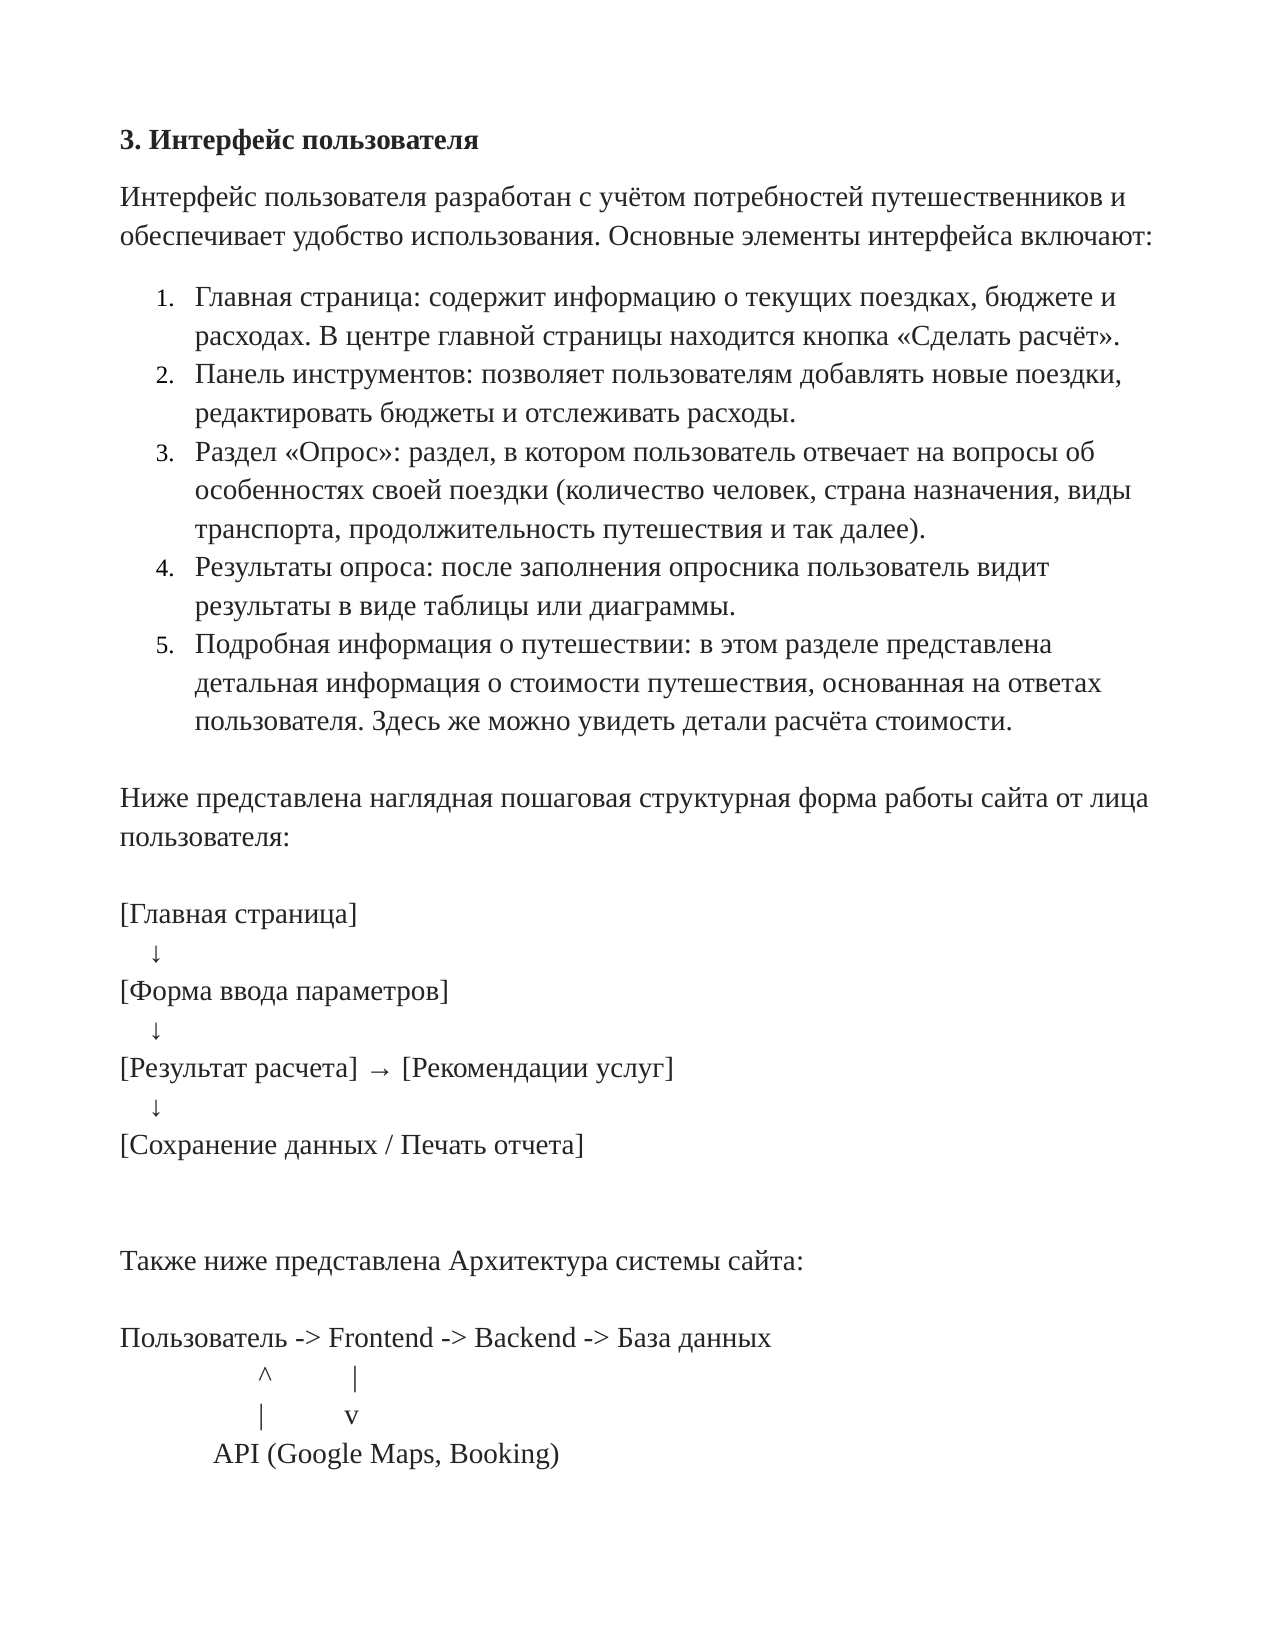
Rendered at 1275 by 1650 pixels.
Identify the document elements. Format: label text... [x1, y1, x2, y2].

text ^ | [118, 1359, 1157, 1392]
list Главная страница: содержит информацию о текущих поездках, бюджете и расходах. В центре главной страницы находится кнопка «Сделать расчёт». [156, 279, 1157, 352]
text Также ниже представлена Архитектура системы сайта: [118, 1243, 1157, 1277]
text ↓ [118, 1089, 1157, 1122]
text Пользователь -> Frontend -> Backend -> База данных [118, 1320, 1157, 1354]
text | v [118, 1397, 1157, 1431]
text [Форма ввода параметров] [118, 973, 1157, 1007]
list Ниже представлена наглядная пошаговая структурная форма работы сайта от лица пользователя: [118, 781, 1157, 853]
text ↓ [118, 1012, 1157, 1045]
text ↓ [118, 935, 1157, 968]
text API (Google Maps, Booking) [118, 1436, 1157, 1469]
text [Результат расчета] → [Рекомендации услуг] [118, 1050, 1157, 1084]
list Результаты опроса: после заполнения опросника пользователь видит результаты в виде таблицы или диаграммы. [156, 549, 1157, 621]
list Раздел «Опрос»: раздел, в котором пользователь отвечает на вопросы об особенностях своей поездки (количество человек, страна назначения, виды транспорта, продолжительность путешествия и так далее). [156, 434, 1157, 544]
text [Главная страница] [118, 896, 1157, 930]
subtitle 3. Интерфейс пользователя [118, 118, 1157, 156]
text Интерфейс пользователя разработан с учётом потребностей путешественников и обеспечивает удобство использования. Основные элементы интерфейса включают: [118, 179, 1157, 251]
list Подробная информация о путешествии: в этом разделе представлена детальная информация о стоимости путешествия, основанная на ответах пользователя. Здесь же можно увидеть детали расчёта стоимости. [156, 626, 1157, 737]
text [Сохранение данных / Печать отчета] [118, 1127, 1157, 1161]
list Панель инструментов: позволяет пользователям добавлять новые поездки, редактировать бюджеты и отслеживать расходы. [156, 357, 1157, 429]
